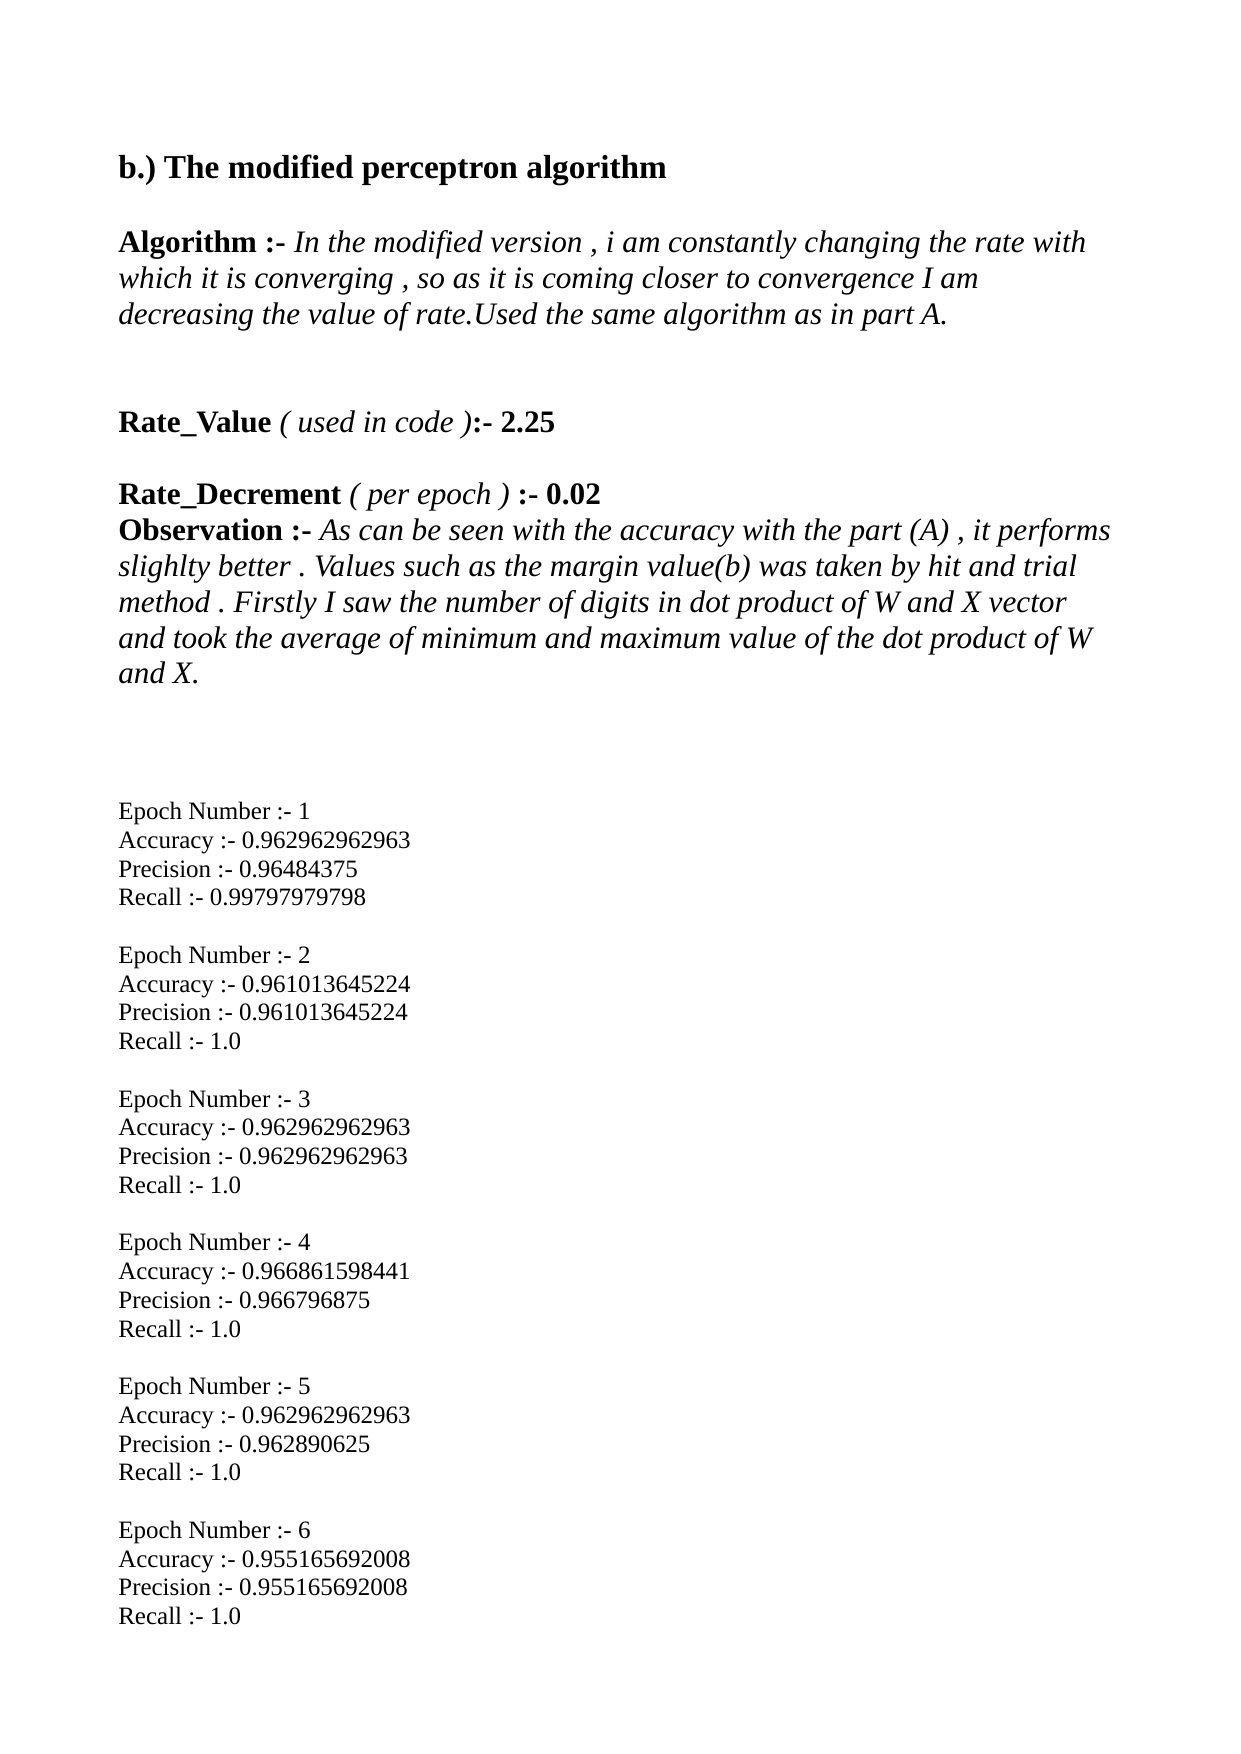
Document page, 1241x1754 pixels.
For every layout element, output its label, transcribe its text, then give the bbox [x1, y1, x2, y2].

text Epoch Number :- 2 [118, 940, 1122, 969]
text Rate_Decrement ( per epoch ) :- 0.02 [118, 475, 1122, 511]
text b.) The modified perceptron algorithm [118, 147, 1122, 185]
text Accuracy :- 0.966861598441 [118, 1256, 1122, 1285]
text Epoch Number :- 4 [118, 1227, 1122, 1256]
text Algorithm :- In the modified version , i am constantly changing the rate with which it is converging , so as it is coming closer to convergence I am decreasing the value of rate.Used the same algorithm as in part A. [118, 223, 1122, 331]
text Precision :- 0.961013645224 [118, 997, 1122, 1026]
text Precision :- 0.962890625 [118, 1429, 1122, 1457]
text Accuracy :- 0.962962962963 [118, 1112, 1122, 1141]
text Precision :- 0.962962962963 [118, 1141, 1122, 1170]
text Rate_Value ( used in code ):- 2.25 [118, 403, 1122, 439]
text Recall :- 1.0 [118, 1457, 1122, 1486]
text Observation :- As can be seen with the accuracy with the part (A) , it performs slighlty better . Values such as the margin value(b) was taken by hit and trial method . Firstly I saw the number of digits in dot product of W and X vector and took the average of minimum and maximum value of the dot product of W and X. [118, 511, 1122, 691]
text Epoch Number :- 3 [118, 1084, 1122, 1112]
text Recall :- 0.99797979798 [118, 882, 1122, 911]
text Recall :- 1.0 [118, 1601, 1122, 1630]
text Recall :- 1.0 [118, 1026, 1122, 1055]
text Epoch Number :- 1 [118, 796, 1122, 825]
text Recall :- 1.0 [118, 1170, 1122, 1199]
text Accuracy :- 0.962962962963 [118, 1400, 1122, 1429]
text Accuracy :- 0.962962962963 [118, 825, 1122, 854]
text Accuracy :- 0.961013645224 [118, 969, 1122, 997]
text Accuracy :- 0.955165692008 [118, 1544, 1122, 1572]
text Precision :- 0.96484375 [118, 854, 1122, 882]
text Precision :- 0.955165692008 [118, 1572, 1122, 1601]
text Recall :- 1.0 [118, 1314, 1122, 1342]
text Epoch Number :- 6 [118, 1515, 1122, 1544]
text Precision :- 0.966796875 [118, 1285, 1122, 1314]
text Epoch Number :- 5 [118, 1371, 1122, 1400]
